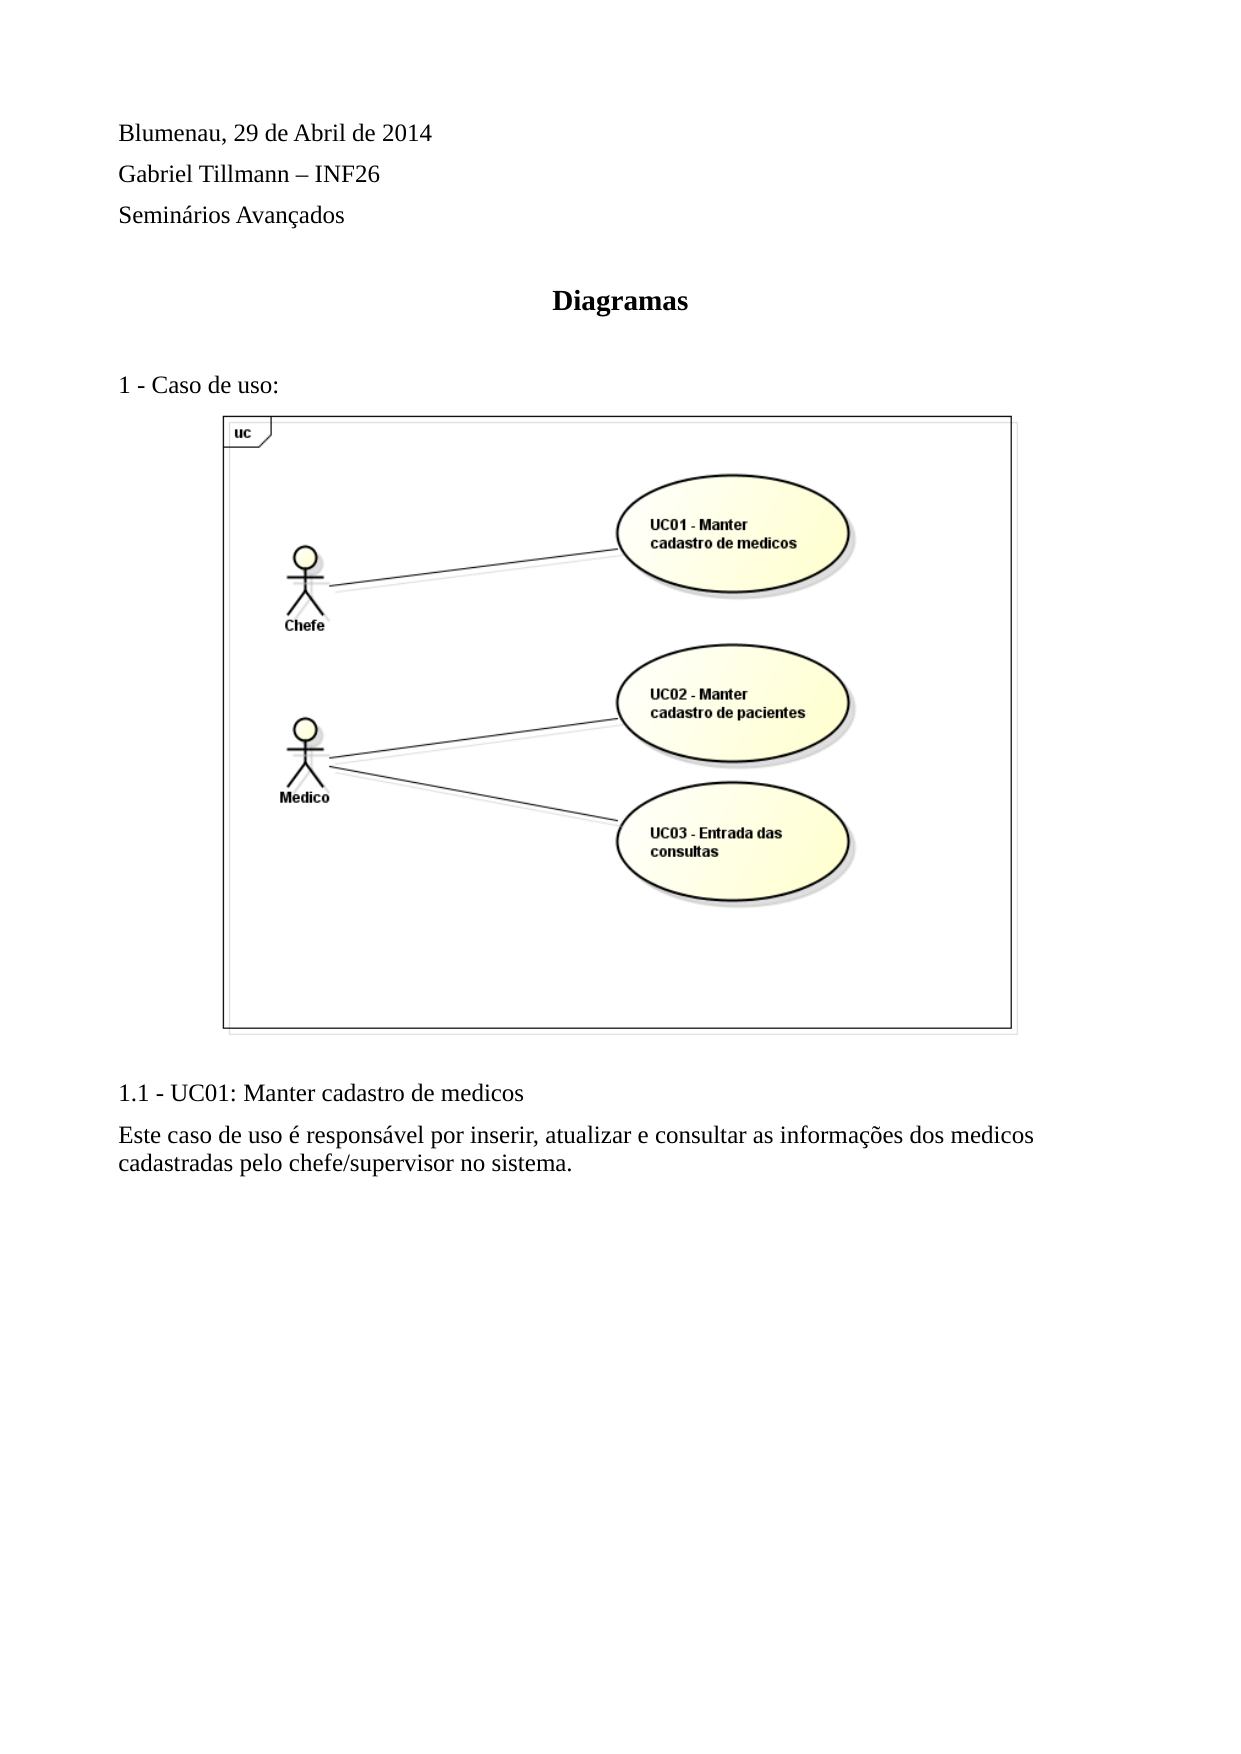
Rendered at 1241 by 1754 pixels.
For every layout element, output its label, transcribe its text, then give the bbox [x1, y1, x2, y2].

text Diagramas [118, 283, 1122, 317]
text Seminários Avançados [118, 201, 1122, 229]
text Gabriel Tillmann – INF26 [118, 159, 1122, 188]
text Blumenau, 29 de Abril de 2014 [118, 118, 1122, 147]
text 1.1 - UC01: Manter cadastro de medicos [118, 1078, 1122, 1107]
text Este caso de uso é responsável por inserir, atualizar e consultar as informações dos medicos cadastradas pelo chefe/supervisor no sistema. [118, 1120, 1122, 1177]
text 1 - Caso de uso: [118, 370, 1122, 399]
